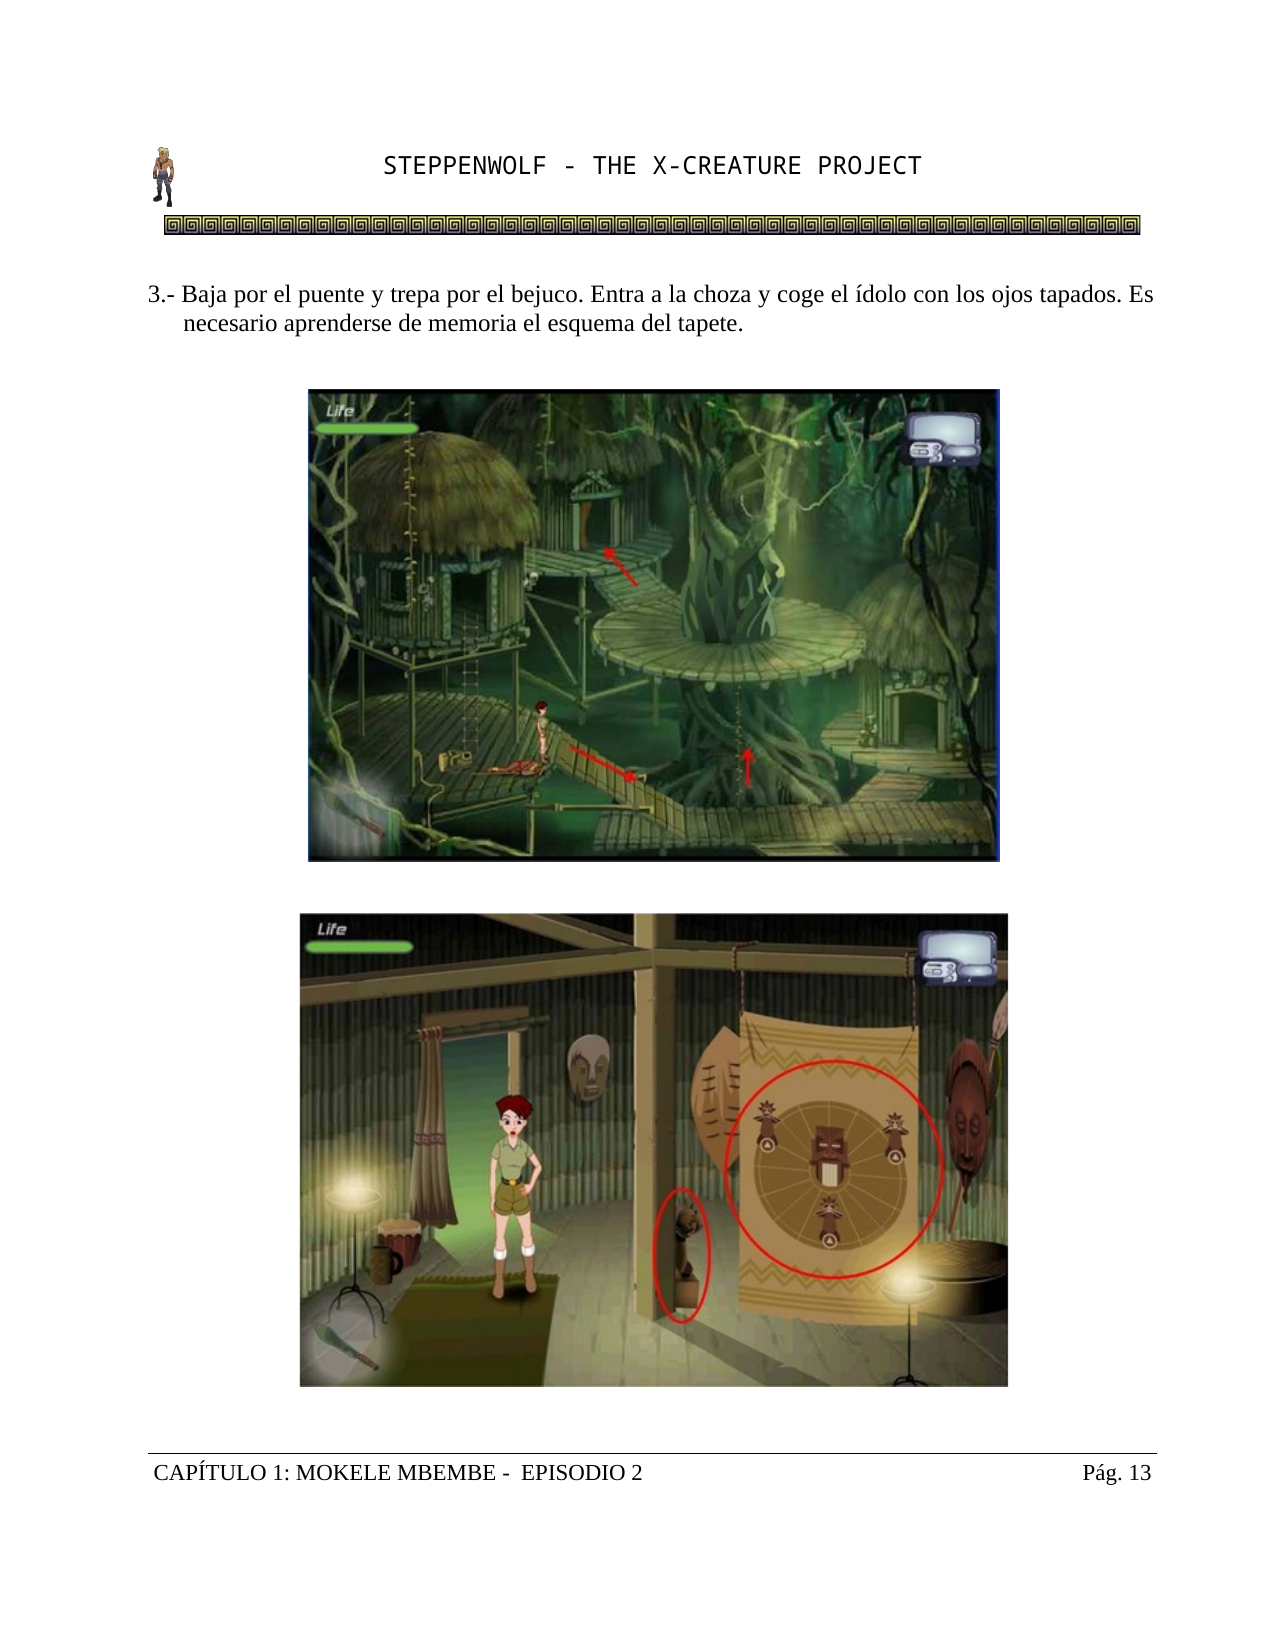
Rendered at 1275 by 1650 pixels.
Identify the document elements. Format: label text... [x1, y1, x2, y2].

picture [307, 389, 1000, 862]
picture [299, 913, 1009, 1387]
picture [147, 147, 181, 207]
picture [164, 215, 1141, 235]
text 3.- Baja por el puente y trepa por el bejuco. Entra a la choza y coge el ídolo con los ojos tapados. Es necesario aprenderse de memoria el esquema del tapete. [148, 279, 1157, 337]
